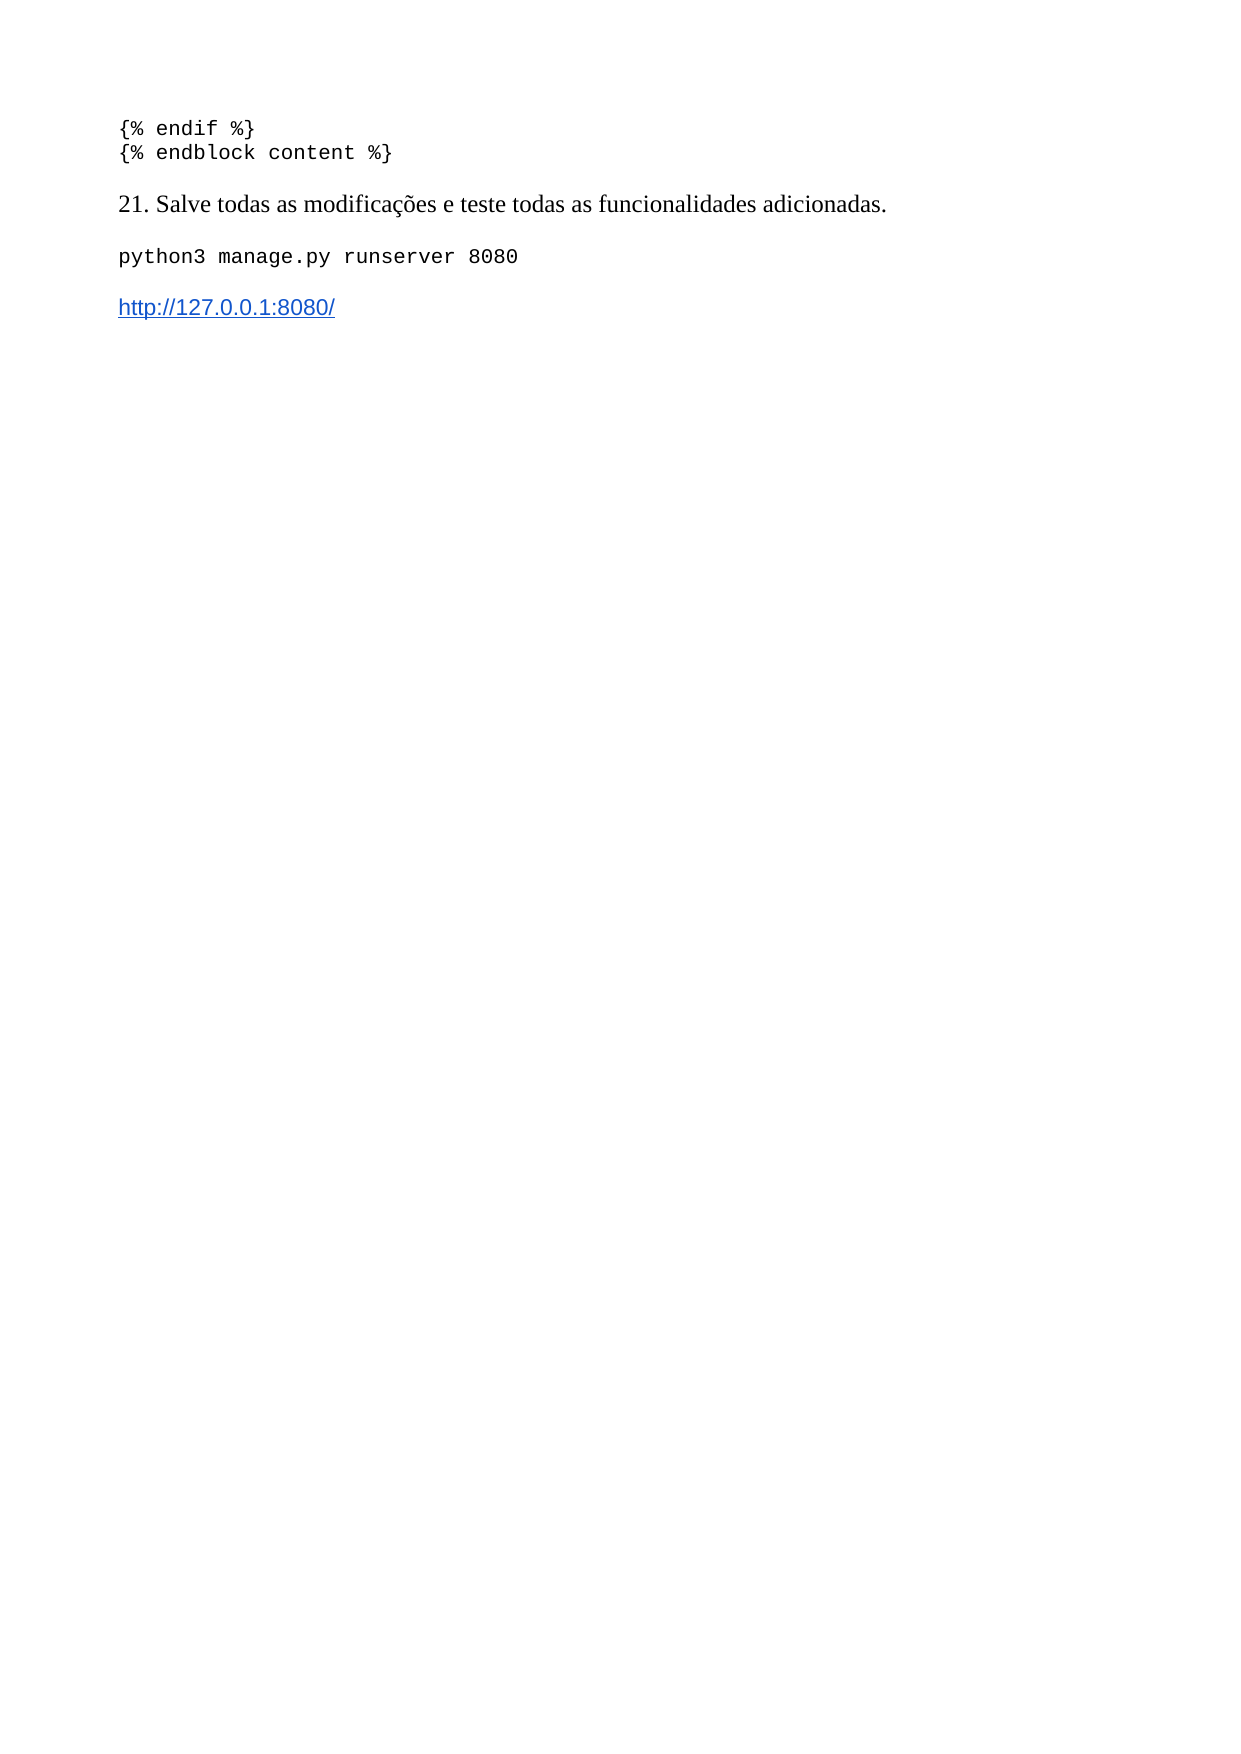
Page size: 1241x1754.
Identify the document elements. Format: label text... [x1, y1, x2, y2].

text {% endif %} [118, 118, 1122, 142]
text http://127.0.0.1:8080/ [118, 294, 1122, 320]
text {% endblock content %} [118, 142, 1122, 165]
text 21. Salve todas as modificações e teste todas as funcionalidades adicionadas. [118, 189, 1122, 218]
text python3 manage.py runserver 8080 [118, 247, 1122, 270]
